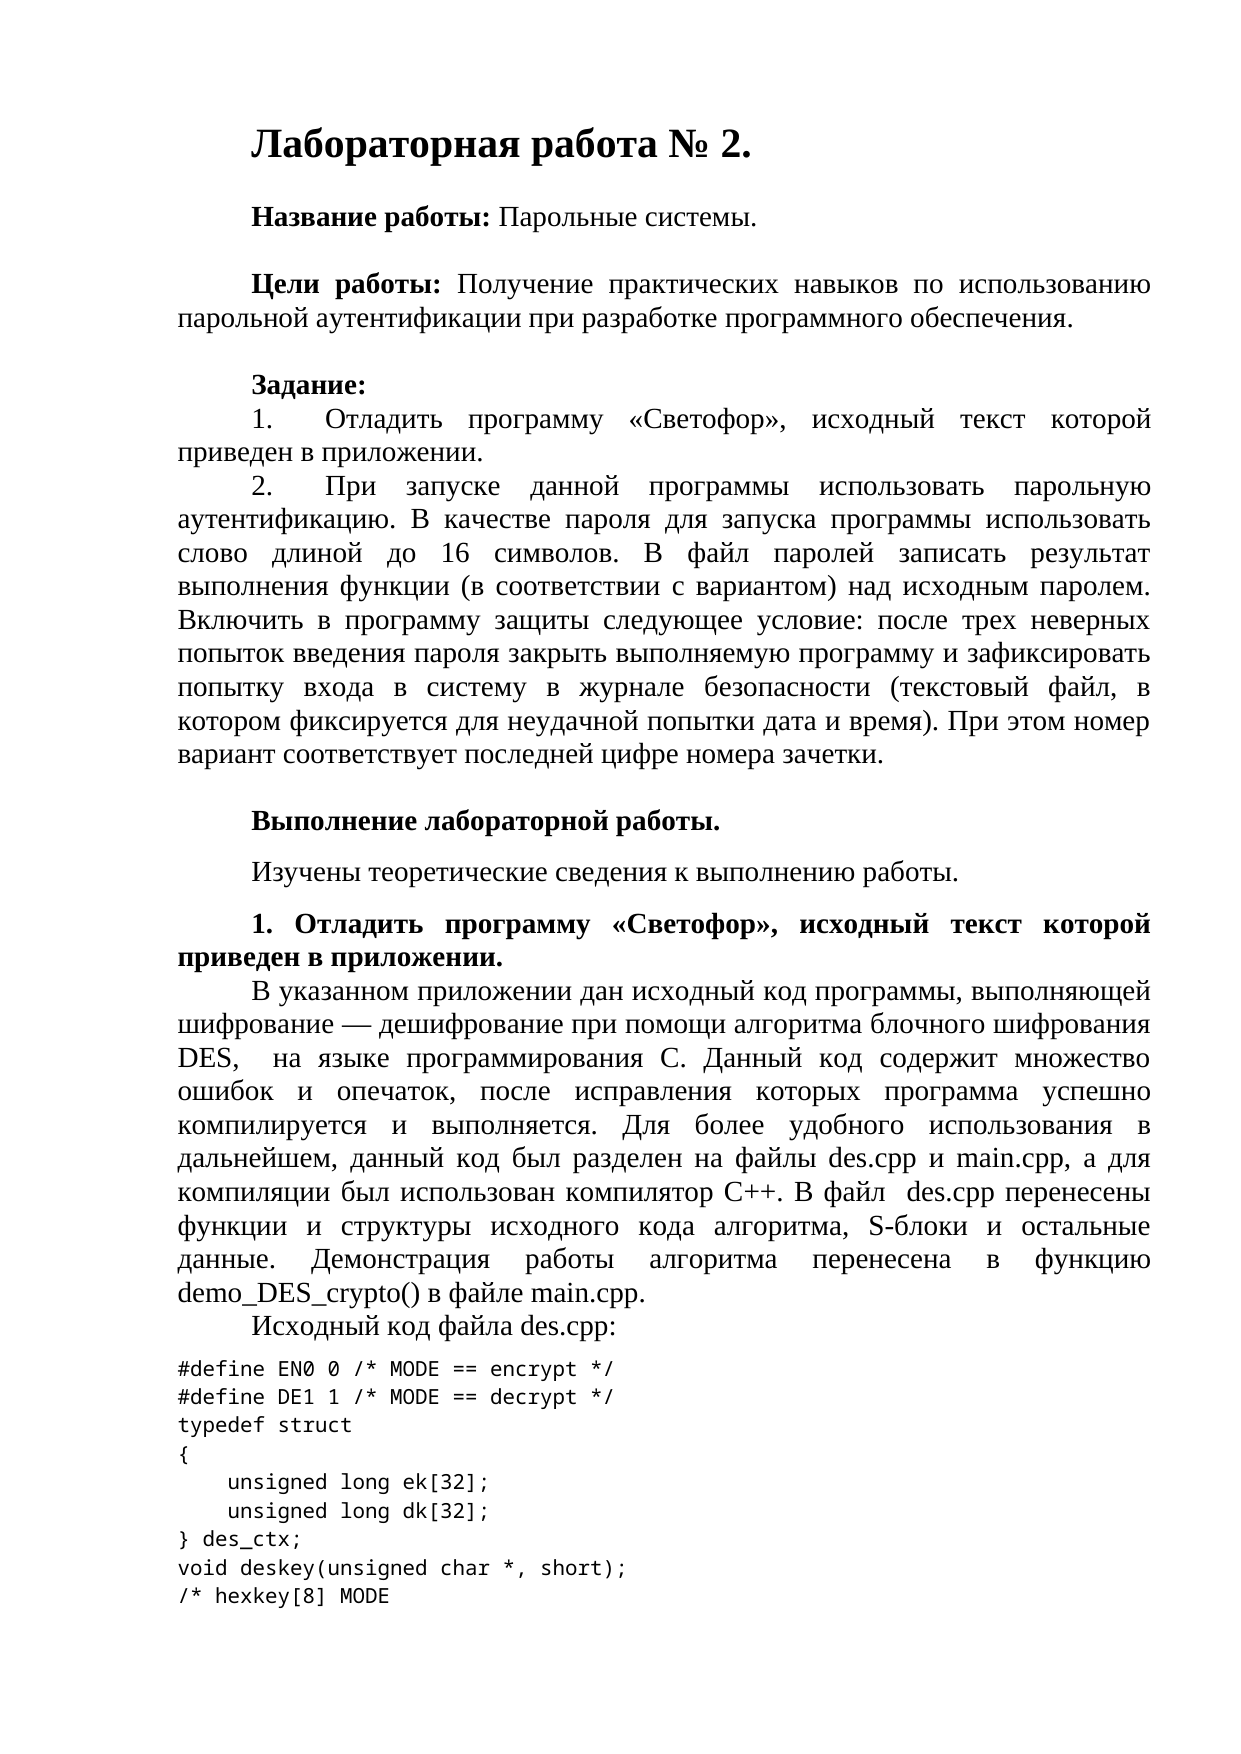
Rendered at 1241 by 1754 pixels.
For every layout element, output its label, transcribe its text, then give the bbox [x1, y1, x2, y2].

text Название работы: Парольные системы. [177, 199, 1152, 233]
text /* hexkey[8] MODE [177, 1581, 1152, 1609]
text Исходный код файла des.cpp: [177, 1308, 1152, 1342]
list Отладить программу «Светофор», исходный текст которой приведен в приложении. [177, 401, 1152, 468]
text { [177, 1439, 1152, 1467]
text #define DE1 1 /* MODE == decrypt */ [177, 1382, 1152, 1411]
text unsigned long ek[32]; [177, 1467, 1152, 1496]
text Лабораторная работа № 2. [177, 118, 1152, 166]
text void deskey(unsigned char *, short); [177, 1553, 1152, 1581]
text #define EN0 0 /* MODE == encrypt */ [177, 1354, 1152, 1382]
text unsigned long dk[32]; [177, 1496, 1152, 1524]
list При запуске данной программы использовать парольную аутентификацию. В качестве пароля для запуска программы использовать слово длиной до 16 символов. В файл паролей записать результат выполнения функции (в соответствии с вариантом) над исходным паролем. Включить в программу защиты следующее условие: после трех неверных попыток введения пароля закрыть выполняемую программу и зафиксировать попытку входа в систему в журнале безопасности (текстовый файл, в котором фиксируется для неудачной попытки дата и время). При этом номер вариант соответствует последней цифре номера зачетки. [177, 468, 1152, 770]
text Изучены теоретические сведения к выполнению работы. [177, 854, 1152, 888]
text Цели работы: Получение практических навыков по использованию парольной аутентификации при разработке программного обеспечения. [177, 267, 1152, 334]
text Задание: [177, 367, 1152, 401]
text } des_ctx; [177, 1524, 1152, 1553]
text В указанном приложении дан исходный код программы, выполняющей шифрование — дешифрование при помощи алгоритма блочного шифрования DES, на языке программирования C. Данный код содержит множество ошибок и опечаток, после исправления которых программа успешно компилируется и выполняется. Для более удобного использования в дальнейшем, данный код был разделен на файлы des.cpp и main.cpp, а для компиляции был использован компилятор C++. В файл des.cpp перенесены функции и структуры исходного кода алгоритма, S-блоки и остальные данные. Демонстрация работы алгоритма перенесена в функцию demo_DES_crypto() в файле main.cpp. [177, 973, 1152, 1308]
text typedef struct [177, 1411, 1152, 1439]
text Выполнение лабораторной работы. [177, 803, 1152, 837]
text 1. Отладить программу «Светофор», исходный текст которой приведен в приложении. [177, 906, 1152, 973]
